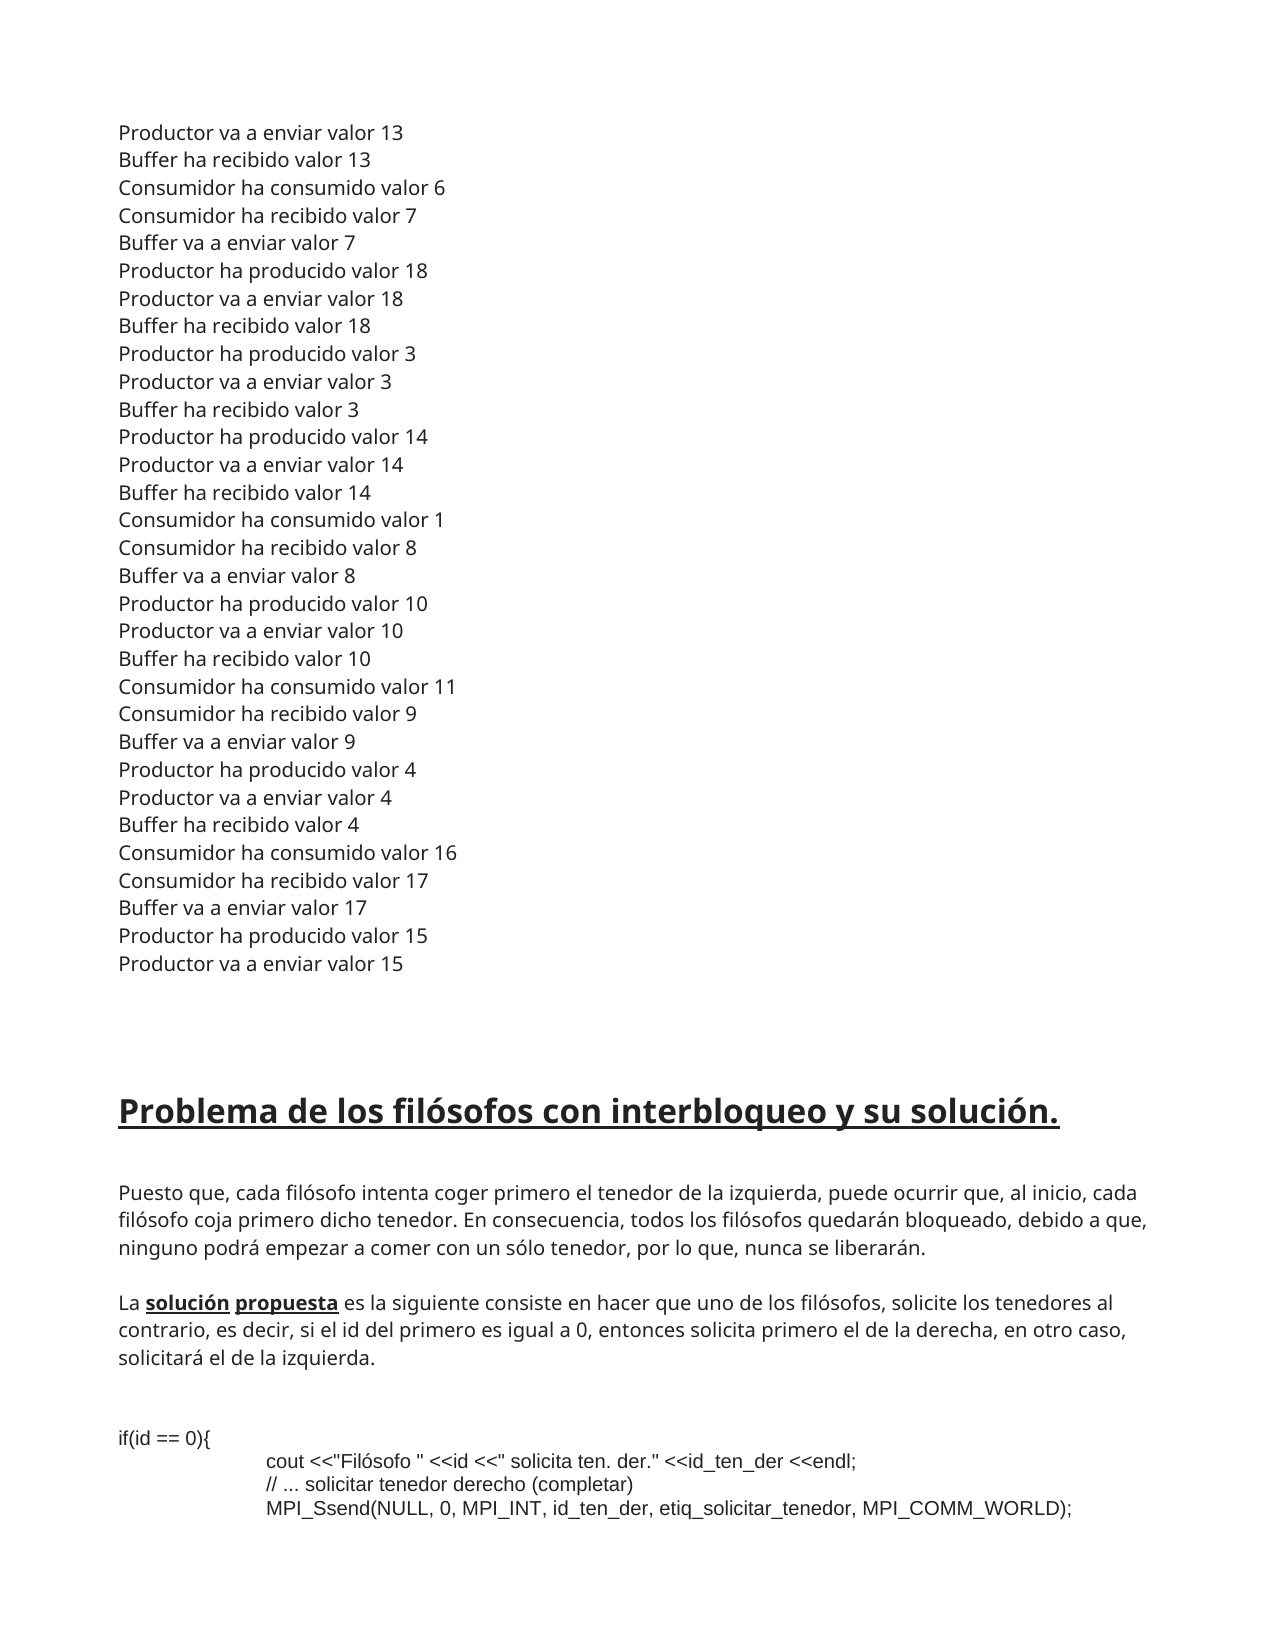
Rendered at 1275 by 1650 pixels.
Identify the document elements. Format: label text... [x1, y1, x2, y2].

text Buffer va a enviar valor 7 [118, 229, 1157, 257]
text Productor va a enviar valor 18 [118, 284, 1157, 312]
text Buffer ha recibido valor 14 [118, 478, 1157, 506]
text Buffer ha recibido valor 13 [118, 146, 1157, 173]
text MPI_Ssend(NULL, 0, MPI_INT, id_ten_der, etiq_solicitar_tenedor, MPI_COMM_WORLD); [118, 1496, 1157, 1519]
text Consumidor ha recibido valor 9 [118, 700, 1157, 728]
text Productor ha producido valor 18 [118, 257, 1157, 284]
text Buffer va a enviar valor 17 [118, 894, 1157, 922]
text Consumidor ha consumido valor 1 [118, 506, 1157, 534]
text Productor va a enviar valor 15 [118, 949, 1157, 977]
text Productor ha producido valor 14 [118, 423, 1157, 451]
text Productor va a enviar valor 13 [118, 118, 1157, 146]
text Productor va a enviar valor 14 [118, 451, 1157, 478]
text Consumidor ha consumido valor 16 [118, 838, 1157, 866]
text Productor va a enviar valor 4 [118, 783, 1157, 811]
text Productor va a enviar valor 3 [118, 367, 1157, 395]
text Productor ha producido valor 10 [118, 589, 1157, 617]
text Buffer ha recibido valor 10 [118, 644, 1157, 672]
text Buffer va a enviar valor 9 [118, 728, 1157, 755]
text Buffer ha recibido valor 18 [118, 312, 1157, 340]
text Consumidor ha recibido valor 8 [118, 534, 1157, 561]
text Problema de los filósofos con interbloqueo y su solución. [118, 1088, 1157, 1133]
text Consumidor ha recibido valor 7 [118, 201, 1157, 229]
text Buffer va a enviar valor 8 [118, 561, 1157, 589]
text Buffer ha recibido valor 3 [118, 395, 1157, 423]
text Puesto que, cada filósofo intenta coger primero el tenedor de la izquierda, puede ocurrir que, al inicio, cada filósofo coja primero dicho tenedor. En consecuencia, todos los filósofos quedarán bloqueado, debido a que, ninguno podrá empezar a comer con un sólo tenedor, por lo que, nunca se liberarán. [118, 1179, 1157, 1261]
text cout <<"Filósofo " <<id <<" solicita ten. der." <<id_ten_der <<endl; [118, 1449, 1157, 1473]
text Buffer ha recibido valor 4 [118, 811, 1157, 838]
text Productor va a enviar valor 10 [118, 617, 1157, 644]
text Productor ha producido valor 15 [118, 922, 1157, 949]
text Consumidor ha recibido valor 17 [118, 866, 1157, 894]
text if(id == 0){ [118, 1426, 1157, 1449]
text Consumidor ha consumido valor 11 [118, 672, 1157, 700]
text // ... solicitar tenedor derecho (completar) [118, 1473, 1157, 1496]
text Productor ha producido valor 4 [118, 755, 1157, 783]
text Consumidor ha consumido valor 6 [118, 173, 1157, 201]
text Productor ha producido valor 3 [118, 340, 1157, 367]
text La solución propuesta es la siguiente consiste en hacer que uno de los filósofos, solicite los tenedores al contrario, es decir, si el id del primero es igual a 0, entonces solicita primero el de la derecha, en otro caso, solicitará el de la izquierda. [118, 1289, 1157, 1371]
